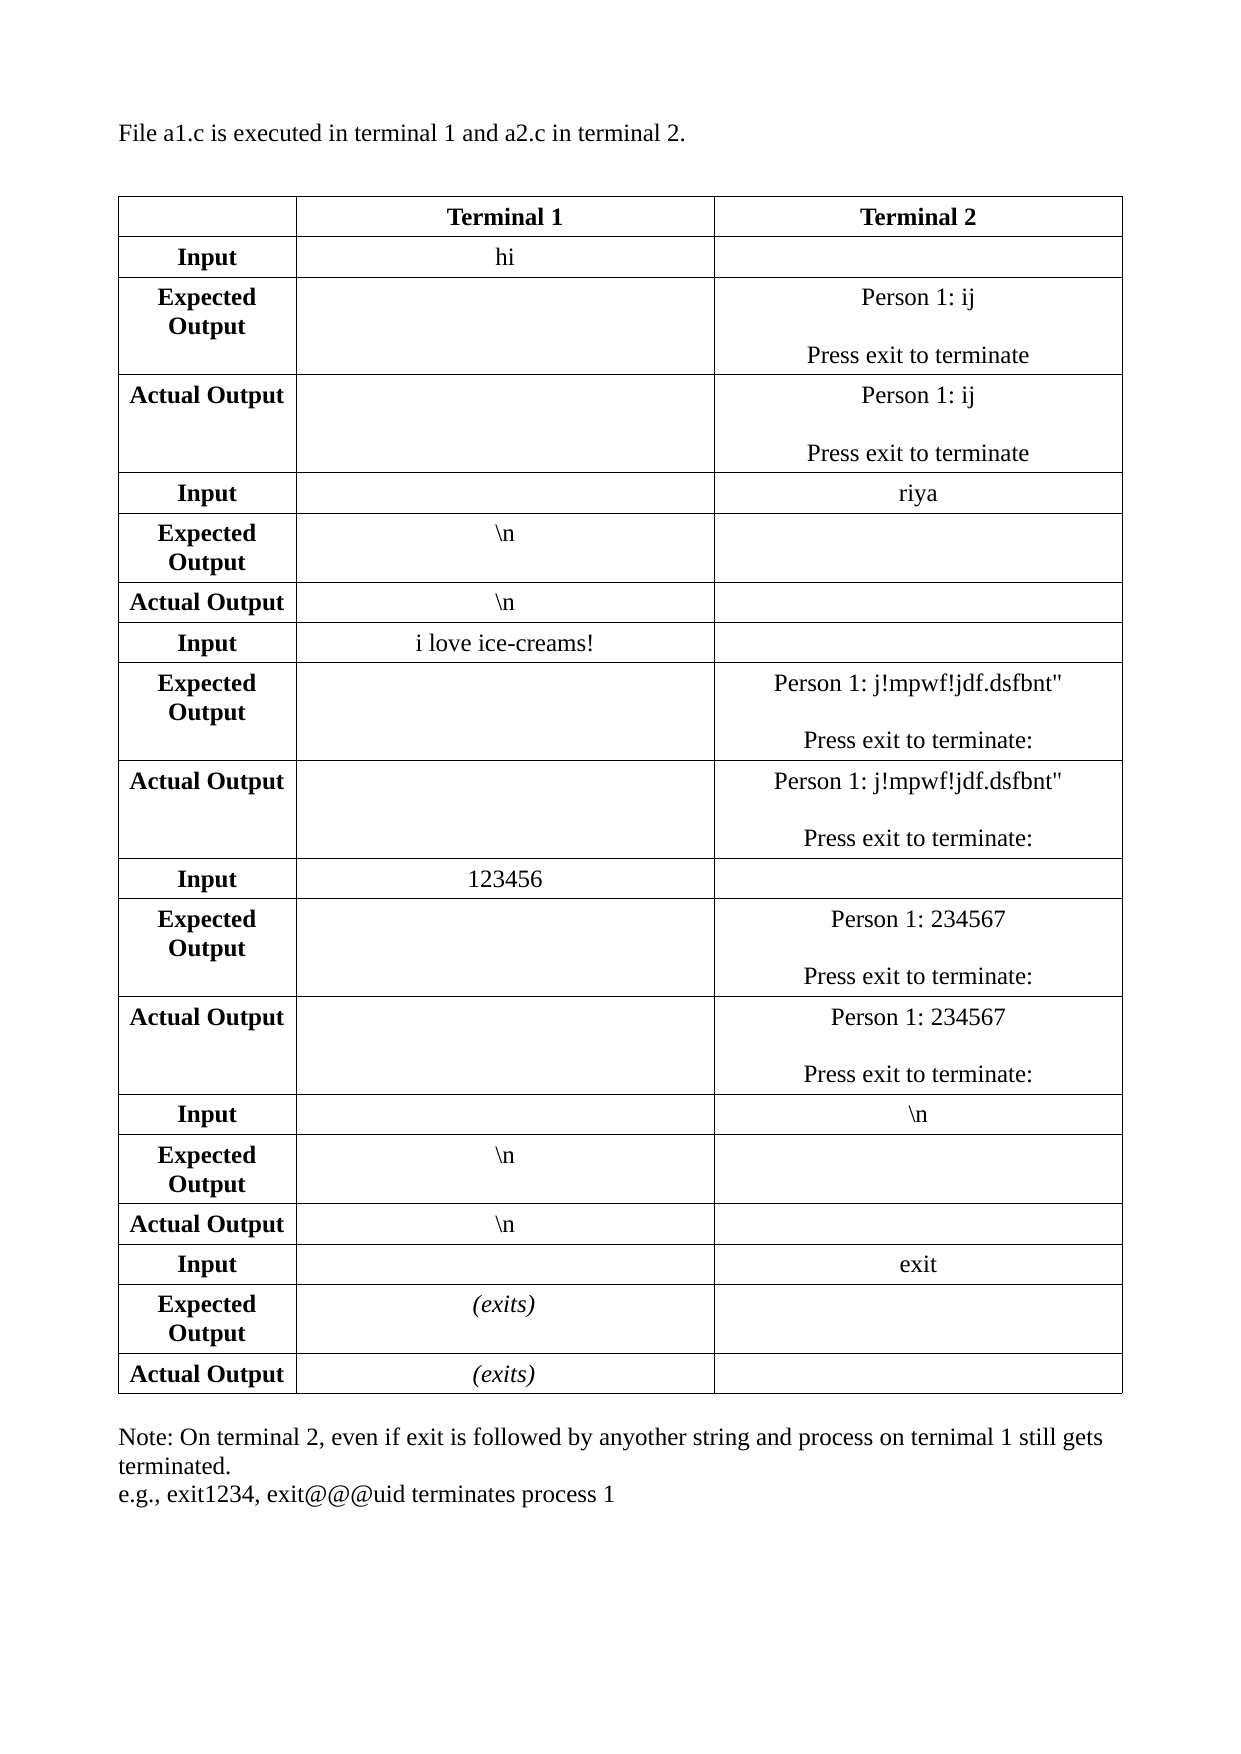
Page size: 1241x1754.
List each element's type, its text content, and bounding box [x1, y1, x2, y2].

table_cell [297, 761, 714, 858]
table_cell 123456 [297, 859, 714, 898]
table_cell Actual Output [119, 375, 296, 472]
table_cell hi [297, 237, 714, 277]
table_cell Expected Output [119, 899, 296, 996]
table_cell exit [715, 1245, 1122, 1284]
table_cell [297, 663, 714, 760]
table_cell Person 1: 234567 Press exit to terminate: [715, 899, 1122, 996]
text e.g., exit1234, exit@@@uid terminates process 1 [118, 1479, 1122, 1508]
table_cell Input [119, 623, 296, 662]
table_cell Input [119, 473, 296, 512]
table_cell [297, 375, 714, 472]
text Note: On terminal 2, even if exit is followed by anyother string and process on ternimal 1 still gets terminated. [118, 1422, 1122, 1479]
table_cell [297, 1245, 714, 1284]
table_cell [715, 859, 1122, 898]
table_cell \n [715, 1095, 1122, 1134]
table_cell Input [119, 1245, 296, 1284]
table_cell [297, 1095, 714, 1134]
table_cell Actual Output [119, 1354, 296, 1393]
table_cell Input [119, 1095, 296, 1134]
table_header Terminal 1 [297, 197, 714, 236]
table_cell Expected Output [119, 514, 296, 582]
table_cell [715, 583, 1122, 622]
table_cell i love ice-creams! [297, 623, 714, 662]
table_cell Expected Output [119, 663, 296, 760]
table_cell \n [297, 1135, 714, 1203]
text File a1.c is executed in terminal 1 and a2.c in terminal 2. [118, 118, 1122, 147]
table_cell Expected Output [119, 1135, 296, 1203]
table_cell [715, 1204, 1122, 1243]
table_cell Actual Output [119, 583, 296, 622]
table_cell (exits) [297, 1285, 714, 1353]
table_cell [297, 278, 714, 374]
table_cell Person 1: ij Press exit to terminate [715, 375, 1122, 472]
table_cell Actual Output [119, 761, 296, 858]
table_cell \n [297, 514, 714, 582]
table_cell [297, 997, 714, 1094]
table_cell [715, 1135, 1122, 1203]
table_cell Input [119, 859, 296, 898]
table_cell [715, 514, 1122, 582]
table_cell Input [119, 237, 296, 277]
table_cell [715, 237, 1122, 277]
table_cell Person 1: 234567 Press exit to terminate: [715, 997, 1122, 1094]
table_cell [297, 473, 714, 512]
table_cell [715, 623, 1122, 662]
table_header Terminal 2 [715, 197, 1122, 236]
table_cell [715, 1285, 1122, 1353]
table_cell \n [297, 583, 714, 622]
table_cell Person 1: j!mpwf!jdf.dsfbnt" Press exit to terminate: [715, 663, 1122, 760]
table_cell [715, 1354, 1122, 1393]
table_cell Person 1: j!mpwf!jdf.dsfbnt" Press exit to terminate: [715, 761, 1122, 858]
table_cell Actual Output [119, 1204, 296, 1243]
table_cell Actual Output [119, 997, 296, 1094]
table_cell riya [715, 473, 1122, 512]
table_cell Expected Output [119, 278, 296, 374]
table_cell (exits) [297, 1354, 714, 1393]
table_header [119, 197, 296, 236]
table_cell [297, 899, 714, 996]
table_cell Expected Output [119, 1285, 296, 1353]
table_cell Person 1: ij Press exit to terminate [715, 278, 1122, 374]
table_cell \n [297, 1204, 714, 1243]
